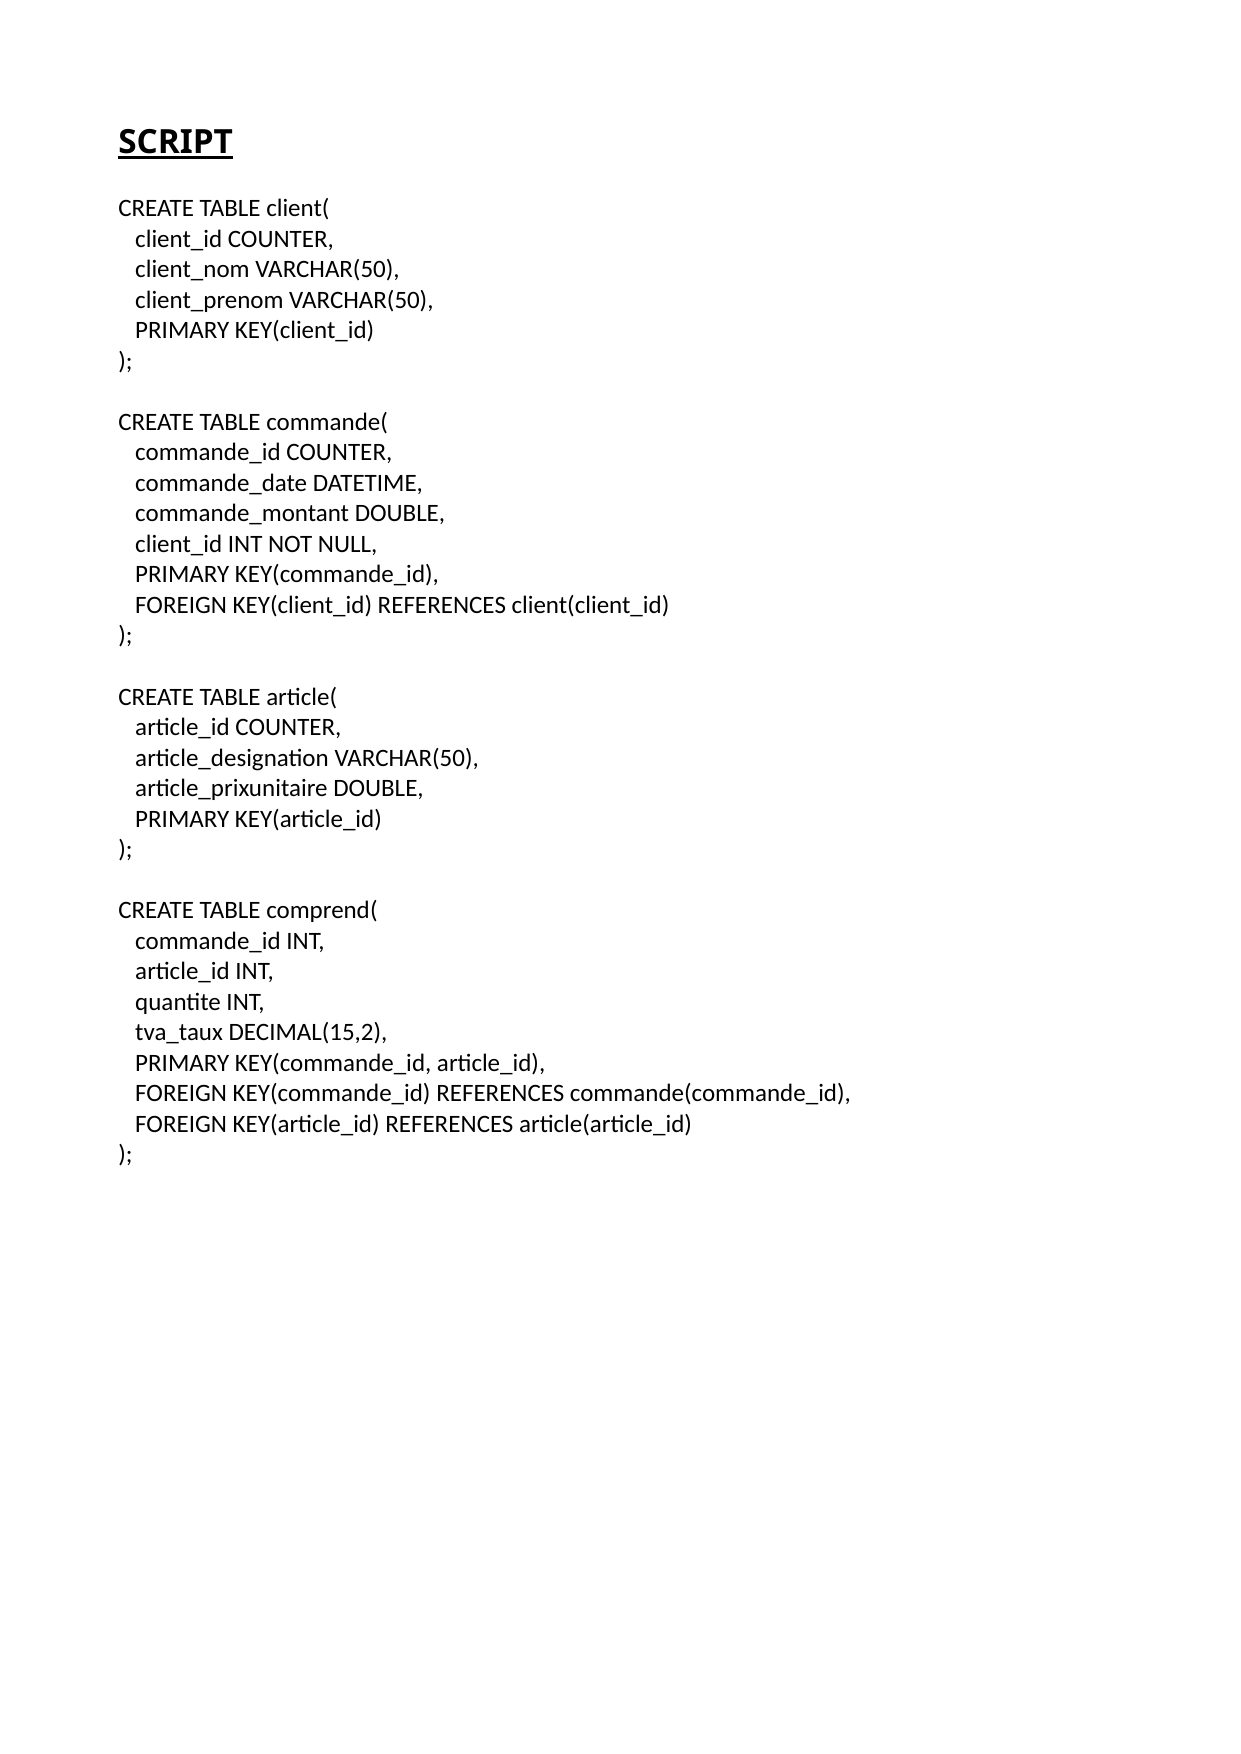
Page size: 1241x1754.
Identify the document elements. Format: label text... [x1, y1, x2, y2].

text ); [118, 833, 1122, 864]
text PRIMARY KEY(commande_id), [118, 558, 1122, 589]
text client_id INT NOT NULL, [118, 528, 1122, 558]
text PRIMARY KEY(client_id) [118, 314, 1122, 345]
text commande_date DATETIME, [118, 467, 1122, 497]
text article_id COUNTER, [118, 711, 1122, 742]
text article_id INT, [118, 955, 1122, 986]
text article_designation VARCHAR(50), [118, 742, 1122, 772]
text FOREIGN KEY(article_id) REFERENCES article(article_id) [118, 1108, 1122, 1138]
text CREATE TABLE client( [118, 192, 1122, 223]
text ); [118, 619, 1122, 650]
text article_prixunitaire DOUBLE, [118, 772, 1122, 803]
text commande_id INT, [118, 925, 1122, 955]
text client_nom VARCHAR(50), [118, 253, 1122, 284]
text CREATE TABLE comprend( [118, 894, 1122, 925]
text client_id COUNTER, [118, 223, 1122, 253]
text ); [118, 345, 1122, 375]
text quantite INT, [118, 986, 1122, 1016]
text SCRIPT [118, 118, 1122, 163]
text commande_id COUNTER, [118, 436, 1122, 467]
text ); [118, 1138, 1122, 1169]
text CREATE TABLE article( [118, 681, 1122, 711]
text CREATE TABLE commande( [118, 406, 1122, 436]
text FOREIGN KEY(commande_id) REFERENCES commande(commande_id), [118, 1077, 1122, 1108]
text PRIMARY KEY(article_id) [118, 803, 1122, 833]
text tva_taux DECIMAL(15,2), [118, 1016, 1122, 1047]
text PRIMARY KEY(commande_id, article_id), [118, 1047, 1122, 1077]
text client_prenom VARCHAR(50), [118, 284, 1122, 314]
text FOREIGN KEY(client_id) REFERENCES client(client_id) [118, 589, 1122, 619]
text commande_montant DOUBLE, [118, 497, 1122, 528]
